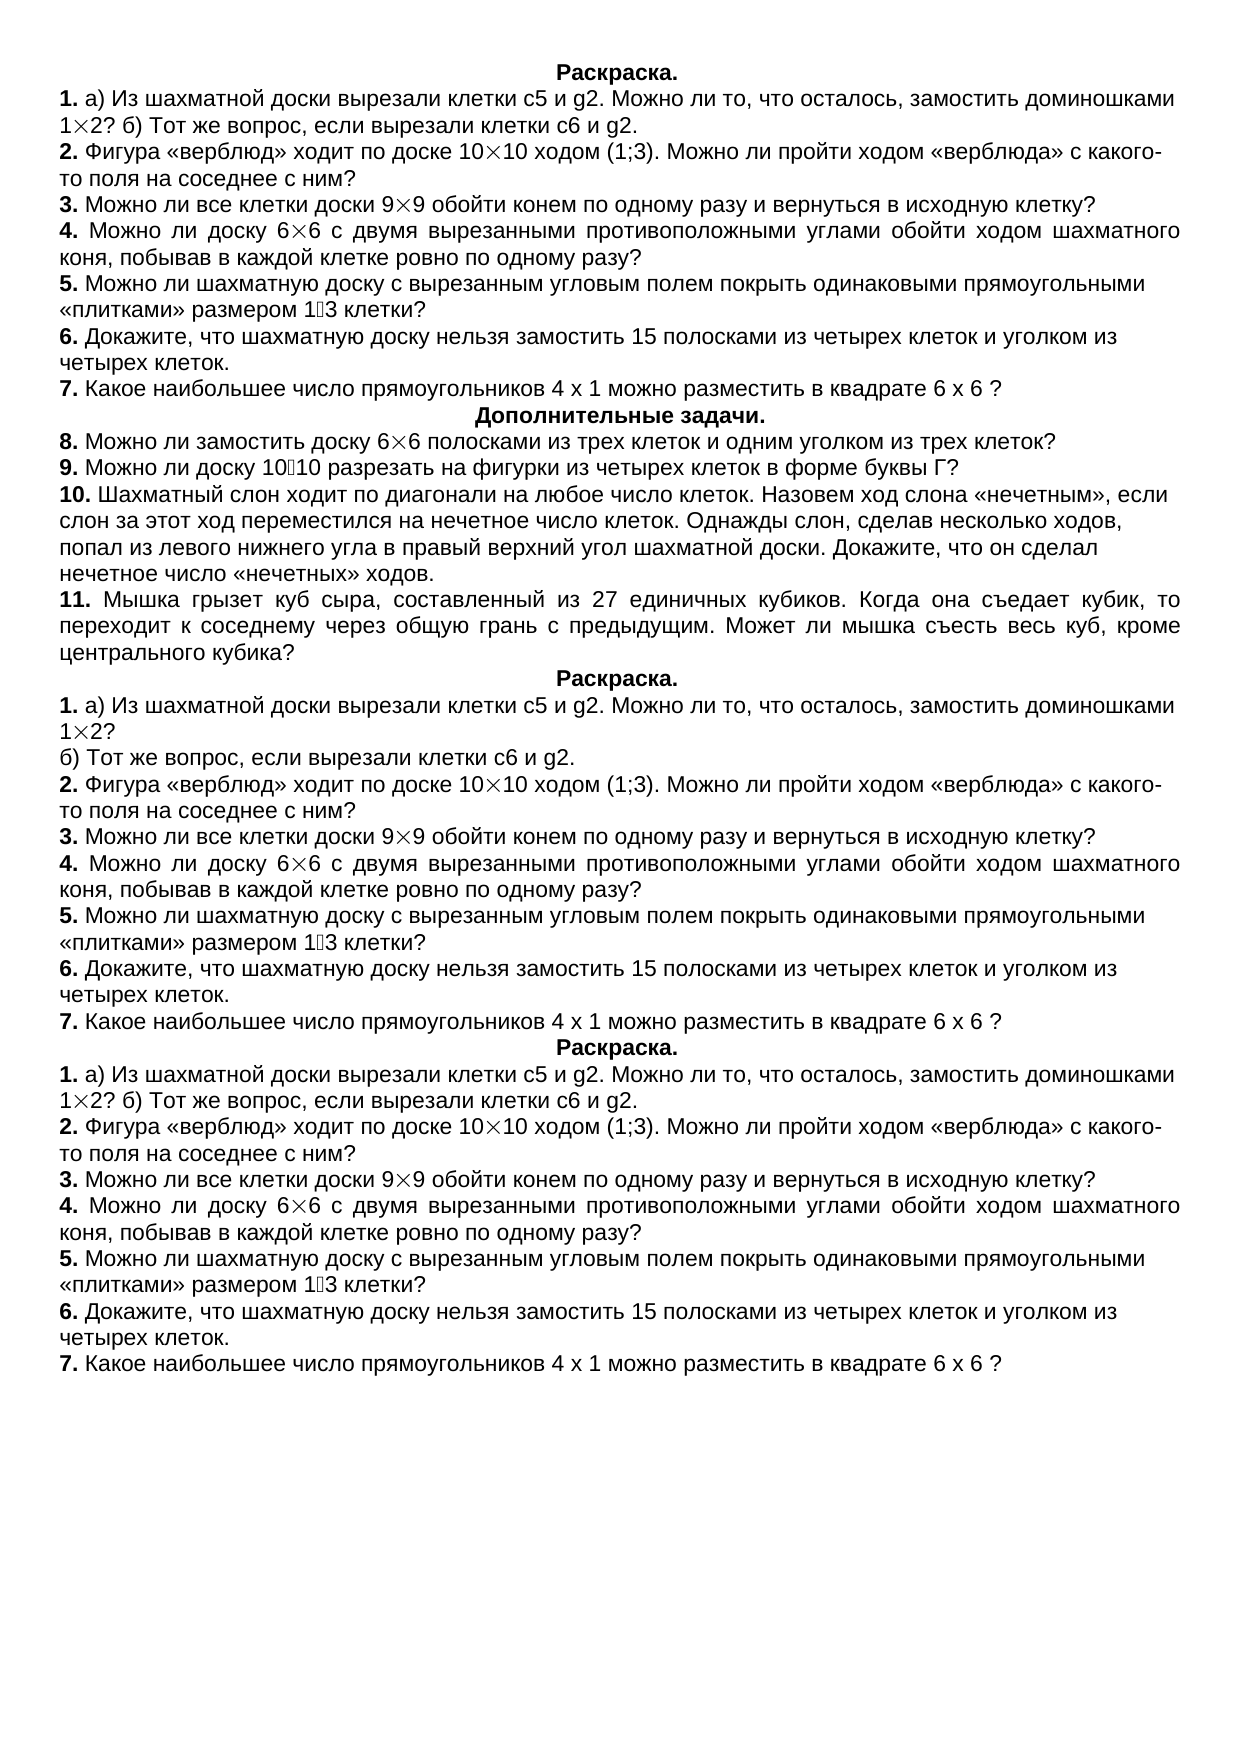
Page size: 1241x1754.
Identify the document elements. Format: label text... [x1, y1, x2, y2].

text 11. Мышка грызет куб сыра, составленный из 27 единичных кубиков. Когда она съедает кубик, то переходит к соседнему через общую грань с предыдущим. Может ли мышка съесть весь куб, кроме центрального кубика? [59, 586, 1181, 665]
text 1. а) Из шахматной доски вырезали клетки с5 и g2. Можно ли то, что осталось, замостить доминошками 12? б) Тот же вопрос, если вырезали клетки с6 и g2. [59, 85, 1181, 138]
text 4. Можно ли доску 66 с двумя вырезанными противоположными углами обойти ходом шахматного коня, побывав в каждой клетке ровно по одному разу? [59, 217, 1181, 270]
text 2. Фигура «верблюд» ходит по доске 1010 ходом (1;3). Можно ли пройти ходом «верблюда» с какого-то поля на соседнее с ним? [59, 771, 1181, 823]
text Раскраска. [59, 59, 1181, 85]
text 3. Можно ли все клетки доски 99 обойти конем по одному разу и вернуться в исходную клетку? [59, 191, 1181, 217]
text Раскраска. [59, 665, 1181, 692]
text 4. Можно ли доску 66 с двумя вырезанными противоположными углами обойти ходом шахматного коня, побывав в каждой клетке ровно по одному разу? [59, 1192, 1181, 1245]
text 6. Докажите, что шахматную доску нельзя замостить 15 полосками из четырех клеток и уголком из четырех клеток. [59, 955, 1181, 1008]
text 2. Фигура «верблюд» ходит по доске 1010 ходом (1;3). Можно ли пройти ходом «верблюда» с какого-то поля на соседнее с ним? [59, 138, 1181, 191]
text 5. Можно ли шахматную доску с вырезанным угловым полем покрыть одинаковыми прямоугольными «плитками» размером 13 клетки? [59, 1245, 1181, 1298]
text 10. Шахматный слон ходит по диагонали на любое число клеток. Назовем ход слона «нечетным», если слон за этот ход переместился на нечетное число клеток. Однажды слон, сделав несколько ходов, попал из левого нижнего угла в правый верхний угол шахматной доски. Докажите, что он сделал нечетное число «нечетных» ходов. [59, 481, 1181, 586]
text 7. Какое наибольшее число прямоугольников 4 x 1 можно разместить в квадрате 6 x 6 ? [59, 1008, 1181, 1034]
text 7. Какое наибольшее число прямоугольников 4 x 1 можно разместить в квадрате 6 x 6 ? [59, 1350, 1181, 1377]
text 9. Можно ли доску 1010 разрезать на фигурки из четырех клеток в форме буквы Г? [59, 454, 1181, 481]
text 4. Можно ли доску 66 с двумя вырезанными противоположными углами обойти ходом шахматного коня, побывав в каждой клетке ровно по одному разу? [59, 850, 1181, 902]
text 1. а) Из шахматной доски вырезали клетки с5 и g2. Можно ли то, что осталось, замостить доминошками 12? б) Тот же вопрос, если вырезали клетки с6 и g2. [59, 1061, 1181, 1113]
text 6. Докажите, что шахматную доску нельзя замостить 15 полосками из четырех клеток и уголком из четырех клеток. [59, 323, 1181, 375]
text 5. Можно ли шахматную доску с вырезанным угловым полем покрыть одинаковыми прямоугольными «плитками» размером 13 клетки? [59, 902, 1181, 955]
text 6. Докажите, что шахматную доску нельзя замостить 15 полосками из четырех клеток и уголком из четырех клеток. [59, 1298, 1181, 1350]
text 1. а) Из шахматной доски вырезали клетки с5 и g2. Можно ли то, что осталось, замостить доминошками 12? [59, 692, 1181, 744]
text б) Тот же вопрос, если вырезали клетки с6 и g2. [59, 744, 1181, 771]
text Раскраска. [59, 1034, 1181, 1061]
text Дополнительные задачи. [59, 402, 1181, 428]
text 3. Можно ли все клетки доски 99 обойти конем по одному разу и вернуться в исходную клетку? [59, 823, 1181, 850]
text 7. Какое наибольшее число прямоугольников 4 x 1 можно разместить в квадрате 6 x 6 ? [59, 375, 1181, 402]
text 8. Можно ли замостить доску 66 полосками из трех клеток и одним уголком из трех клеток? [59, 428, 1181, 454]
text 2. Фигура «верблюд» ходит по доске 1010 ходом (1;3). Можно ли пройти ходом «верблюда» с какого-то поля на соседнее с ним? [59, 1113, 1181, 1166]
text 5. Можно ли шахматную доску с вырезанным угловым полем покрыть одинаковыми прямоугольными «плитками» размером 13 клетки? [59, 270, 1181, 323]
text 3. Можно ли все клетки доски 99 обойти конем по одному разу и вернуться в исходную клетку? [59, 1166, 1181, 1192]
